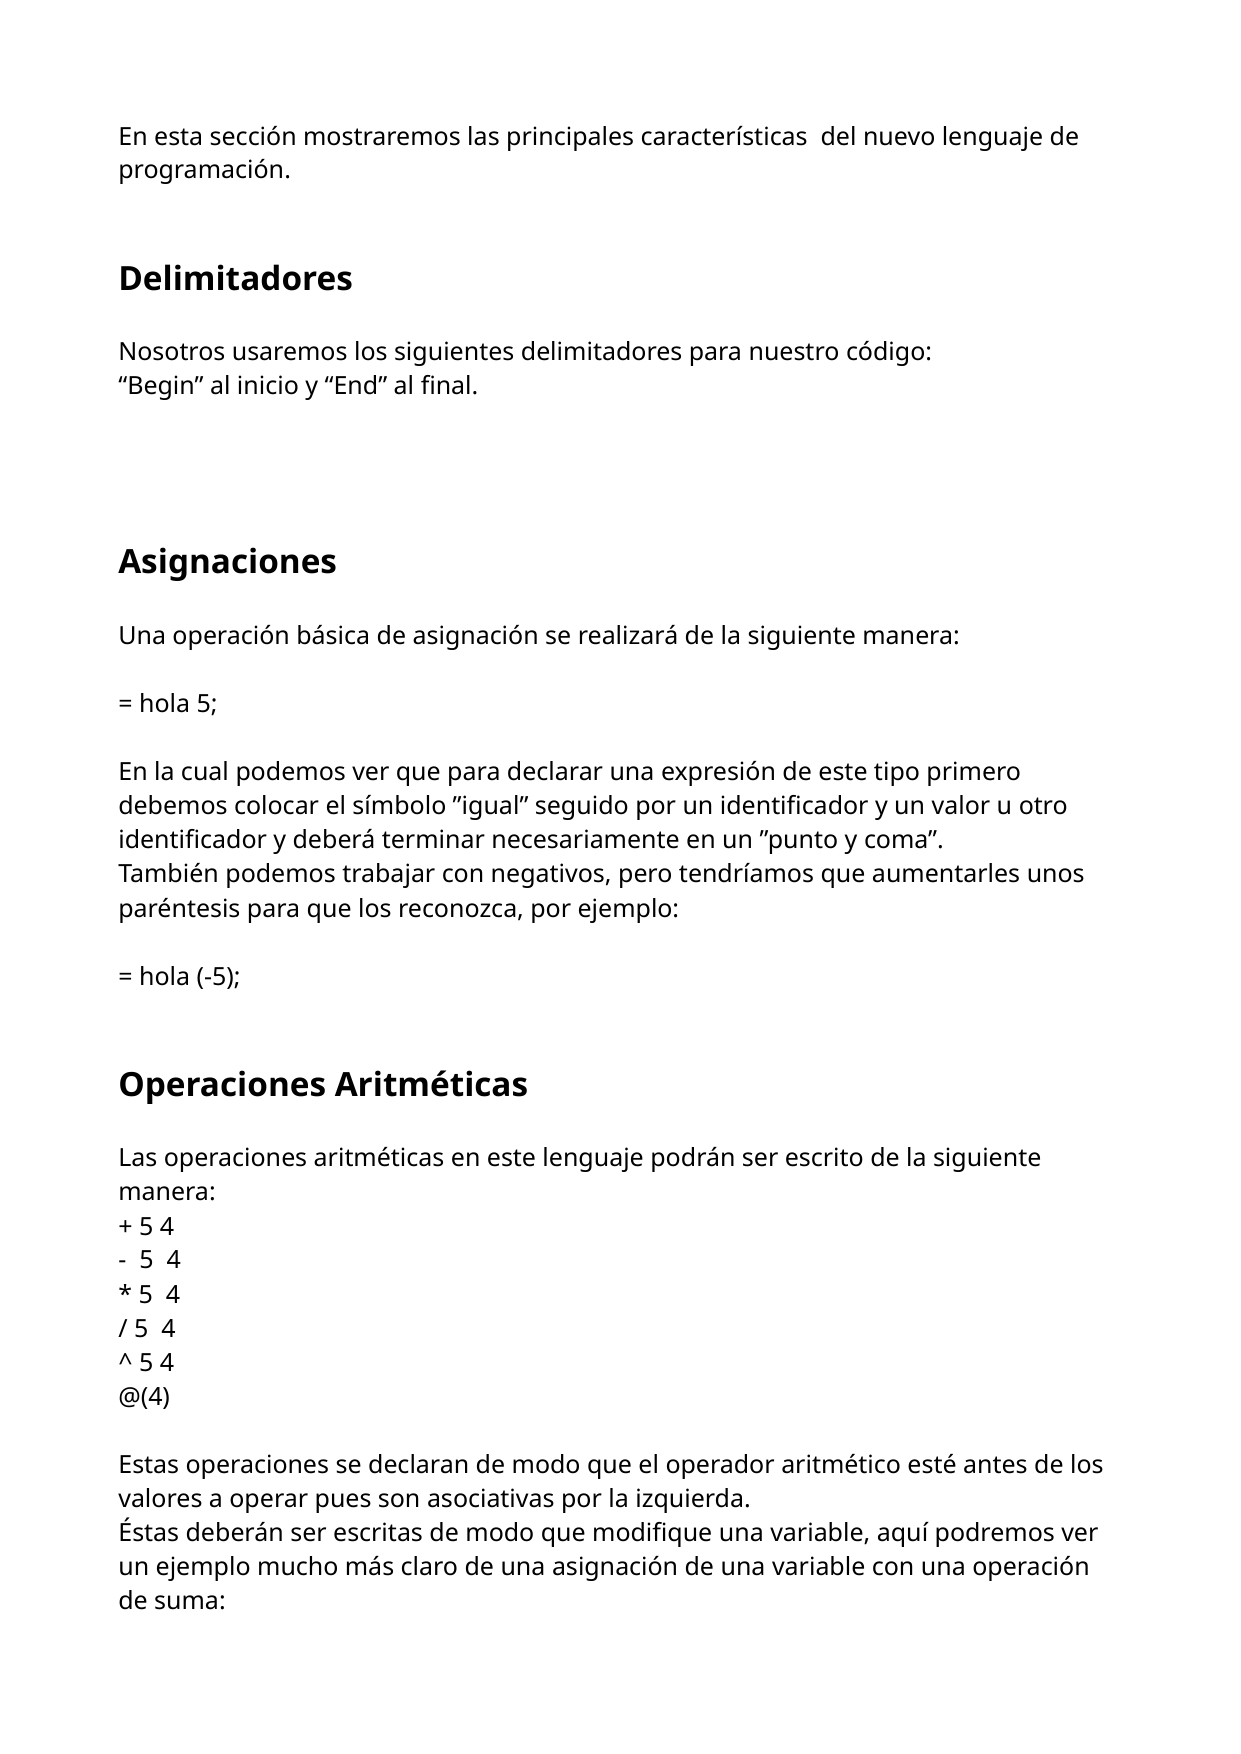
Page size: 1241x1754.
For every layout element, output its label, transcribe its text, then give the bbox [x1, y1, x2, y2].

text Asignaciones [118, 538, 1123, 584]
text - 5 4 [118, 1242, 1123, 1276]
text Operaciones Aritméticas [118, 1061, 1123, 1106]
text @(4) [118, 1378, 1123, 1412]
text En esta sección mostraremos las principales características del nuevo lenguaje de programación. [118, 118, 1123, 186]
text Las operaciones aritméticas en este lenguaje podrán ser escrito de la siguiente manera: [118, 1140, 1123, 1208]
text “Begin” al inicio y “End” al final. [118, 368, 1123, 402]
text ^ 5 4 [118, 1344, 1123, 1378]
text Nosotros usaremos los siguientes delimitadores para nuestro código: [118, 334, 1123, 368]
text Una operación básica de asignación se realizará de la siguiente manera: [118, 618, 1123, 652]
text / 5 4 [118, 1310, 1123, 1344]
text = hola (-5); [118, 958, 1123, 992]
text + 5 4 [118, 1208, 1123, 1242]
text * 5 4 [118, 1276, 1123, 1310]
text = hola 5; [118, 686, 1123, 720]
text Delimitadores [118, 254, 1123, 300]
text Éstas deberán ser escritas de modo que modifique una variable, aquí podremos ver un ejemplo mucho más claro de una asignación de una variable con una operación de suma: [118, 1515, 1123, 1617]
text También podemos trabajar con negativos, pero tendríamos que aumentarles unos paréntesis para que los reconozca, por ejemplo: [118, 856, 1123, 924]
text En la cual podemos ver que para declarar una expresión de este tipo primero debemos colocar el símbolo ”igual” seguido por un identificador y un valor u otro identificador y deberá terminar necesariamente en un ”punto y coma”. [118, 754, 1123, 856]
text Estas operaciones se declaran de modo que el operador aritmético esté antes de los valores a operar pues son asociativas por la izquierda. [118, 1447, 1123, 1515]
